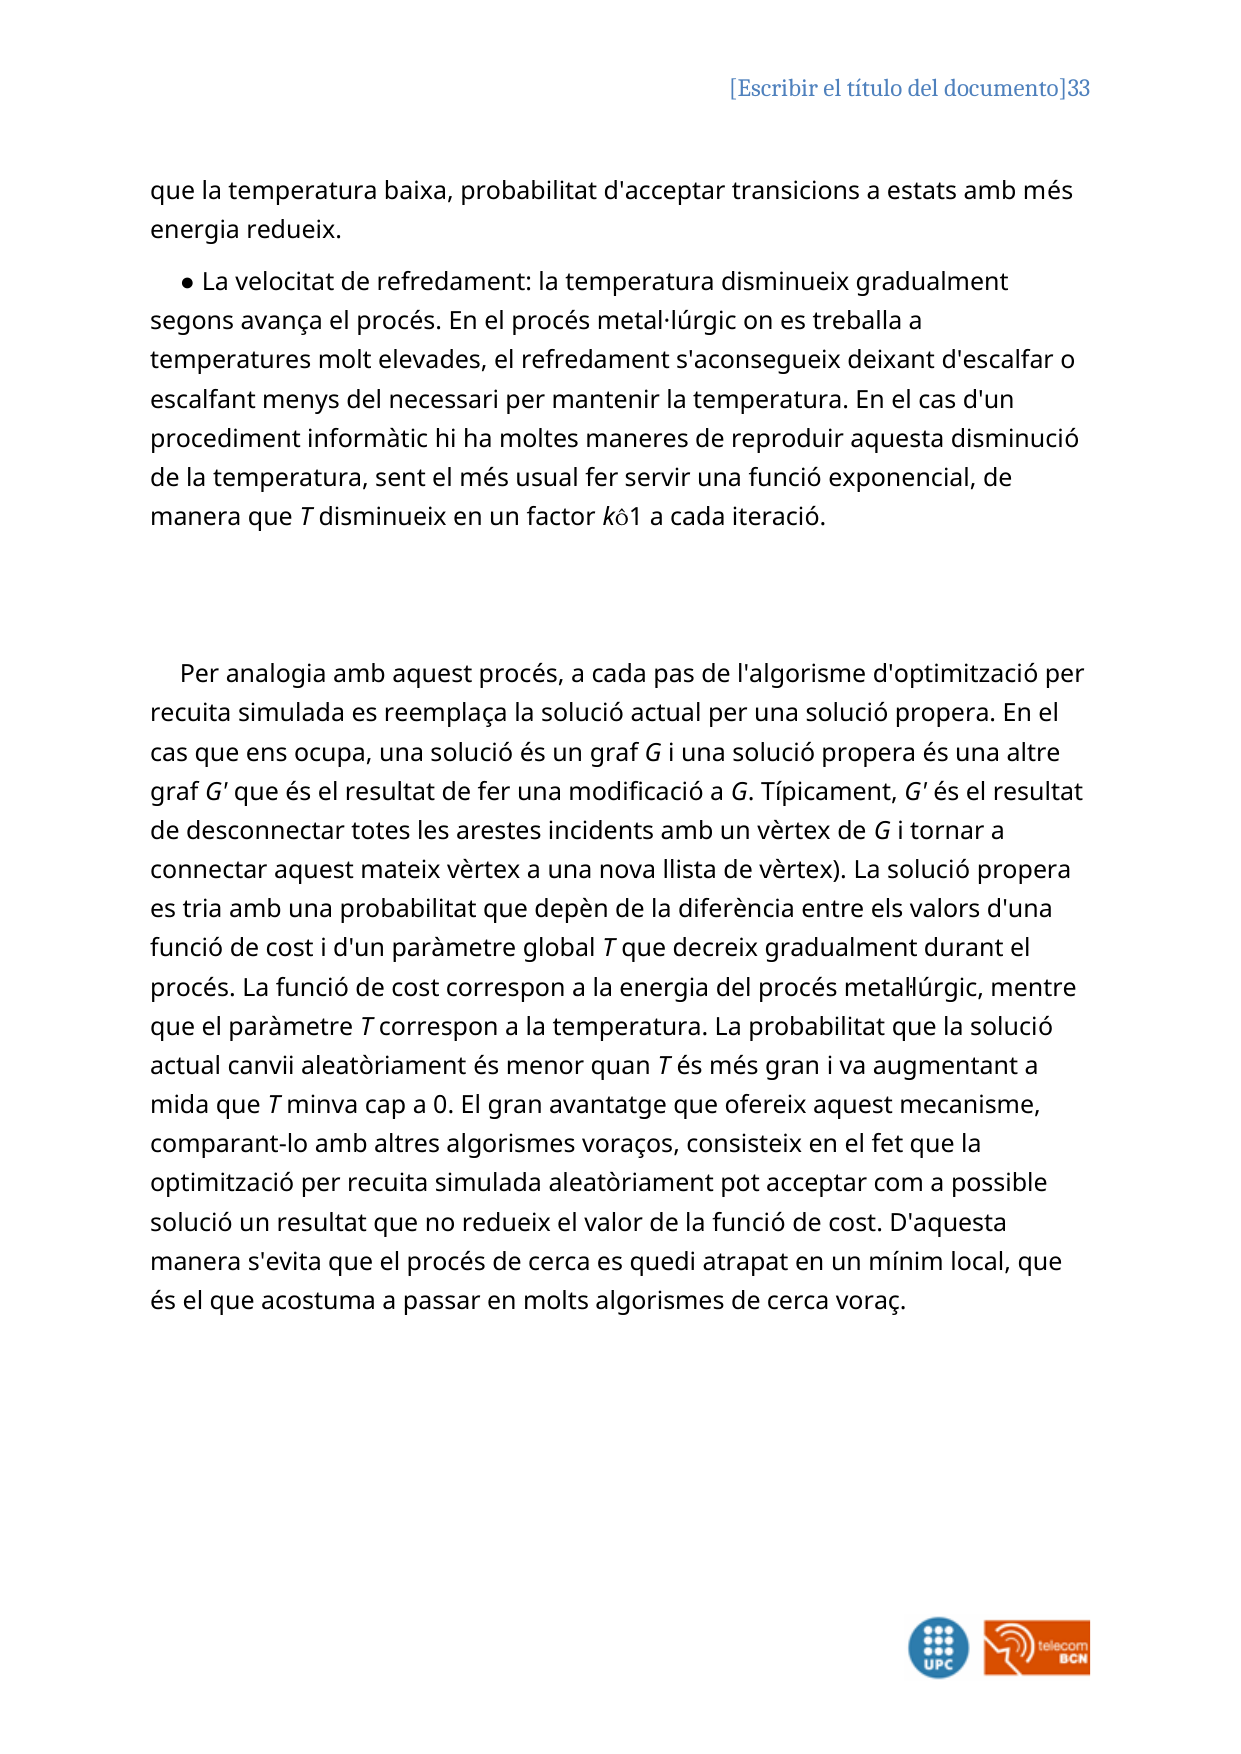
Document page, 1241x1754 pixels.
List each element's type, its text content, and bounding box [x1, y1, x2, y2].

text que la temperatura baixa, probabilitat d'acceptar transicions a estats amb més energia redueix. [150, 173, 1090, 246]
text ● La velocitat de refredament: la temperatura disminueix gradualment segons avança el procés. En el procés metal·lúrgic on es treballa a temperatures molt elevades, el refredament s'aconsegueix deixant d'escalfar o escalfant menys del necessari per mantenir la temperatura. En el cas d'un procediment informàtic hi ha moltes maneres de reproduir aquesta disminució de la temperatura, sent el més usual fer servir una funció exponencial, de manera que T disminueix en un factor k1 a cada iteració. [150, 264, 1090, 533]
text Per analogia amb aquest procés, a cada pas de l'algorisme d'optimització per recuita simulada es reemplaça la solució actual per una solució propera. En el cas que ens ocupa, una solució és un graf G i una solució propera és una altre graf G' que és el resultat de fer una modificació a G. Típicament, G' és el resultat de desconnectar totes les arestes incidents amb un vèrtex de G i tornar a connectar aquest mateix vèrtex a una nova llista de vèrtex). La solució propera es tria amb una probabilitat que depèn de la diferència entre els valors d'una funció de cost i d'un paràmetre global T que decreix gradualment durant el procés. La funció de cost correspon a la energia del procés metal·lúrgic, mentre que el paràmetre T correspon a la temperatura. La probabilitat que la solució actual canvii aleatòriament és menor quan T és més gran i va augmentant a mida que T minva cap a 0. El gran avantatge que ofereix aquest mecanisme, comparant-lo amb altres algorismes voraços, consisteix en el fet que la optimització per recuita simulada aleatòriament pot acceptar com a possible solució un resultat que no redueix el valor de la funció de cost. D'aquesta manera s'evita que el procés de cerca es quedi atrapat en un mínim local, que és el que acostuma a passar en molts algorismes de cerca voraç. [150, 656, 1090, 1317]
picture [904, 1614, 1091, 1681]
